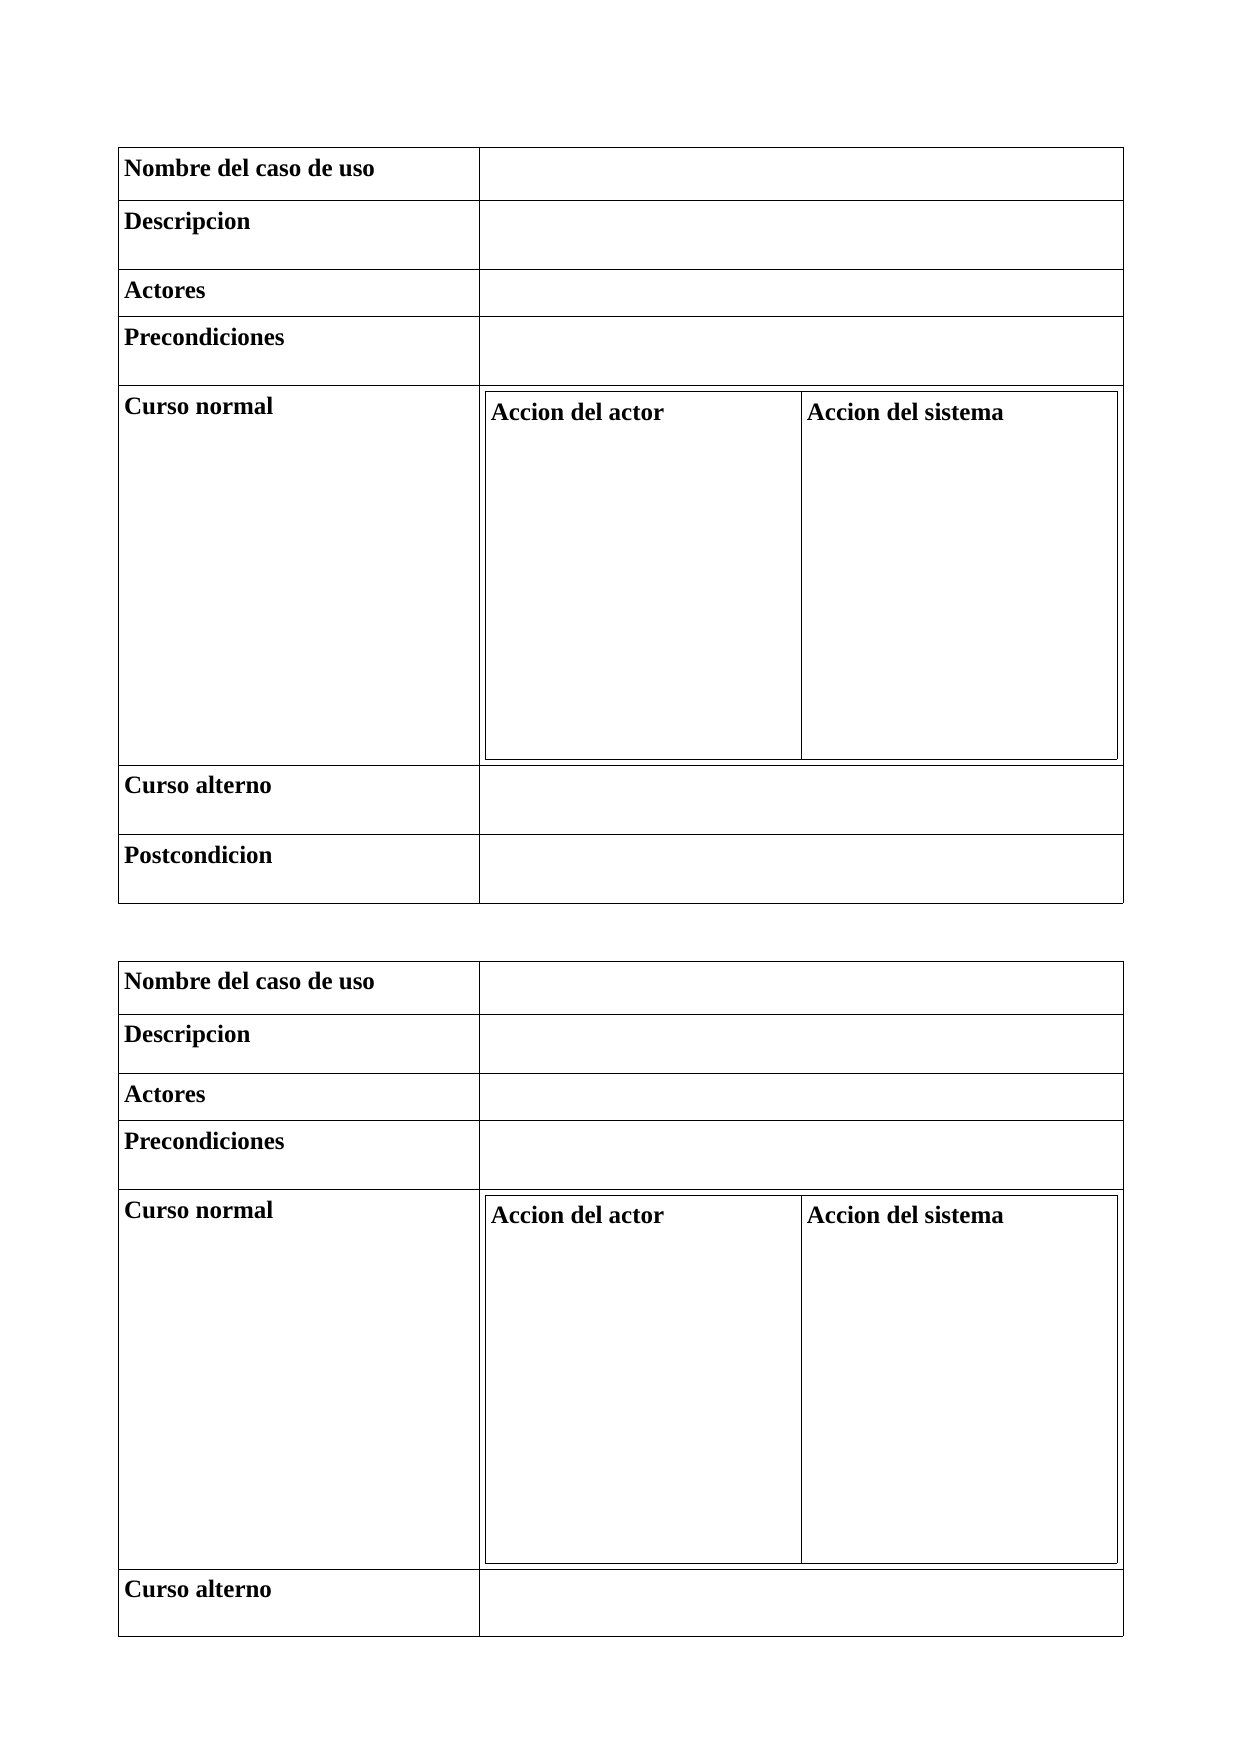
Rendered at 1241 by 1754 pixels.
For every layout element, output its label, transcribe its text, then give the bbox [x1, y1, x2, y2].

table_cell [480, 201, 1123, 269]
table_cell [802, 431, 1117, 759]
table_header Nombre del caso de uso [119, 148, 479, 200]
table_cell Actores [119, 1074, 479, 1120]
table_cell [480, 1190, 1123, 1569]
table_header Accion del sistema [802, 392, 1117, 431]
table_header Nombre del caso de uso [119, 962, 479, 1014]
table_header Accion del sistema [802, 1196, 1117, 1235]
table_header [480, 962, 1123, 1014]
table_cell Precondiciones [119, 1121, 479, 1189]
table_cell Descripcion [119, 201, 479, 269]
table_cell [486, 1235, 801, 1563]
table_cell Precondiciones [119, 317, 479, 385]
table_cell [480, 270, 1123, 316]
table_header Accion del actor [486, 1196, 801, 1235]
table_cell [480, 1015, 1123, 1073]
table_header [480, 148, 1123, 200]
table_cell Curso normal [119, 386, 479, 765]
table_cell [486, 431, 801, 759]
table_cell [480, 766, 1123, 834]
table_cell Curso alterno [119, 1570, 479, 1636]
table_cell Descripcion [119, 1015, 479, 1073]
table_cell [480, 386, 1123, 765]
table_cell Curso alterno [119, 766, 479, 834]
table_cell [480, 317, 1123, 385]
table_cell Actores [119, 270, 479, 316]
table_cell [480, 1074, 1123, 1120]
table_header Accion del actor [486, 392, 801, 431]
table_cell [480, 1570, 1123, 1636]
table_cell [480, 1121, 1123, 1189]
table_cell [802, 1235, 1117, 1563]
table_cell Curso normal [119, 1190, 479, 1569]
table_cell [480, 835, 1123, 903]
table_cell Postcondicion [119, 835, 479, 903]
